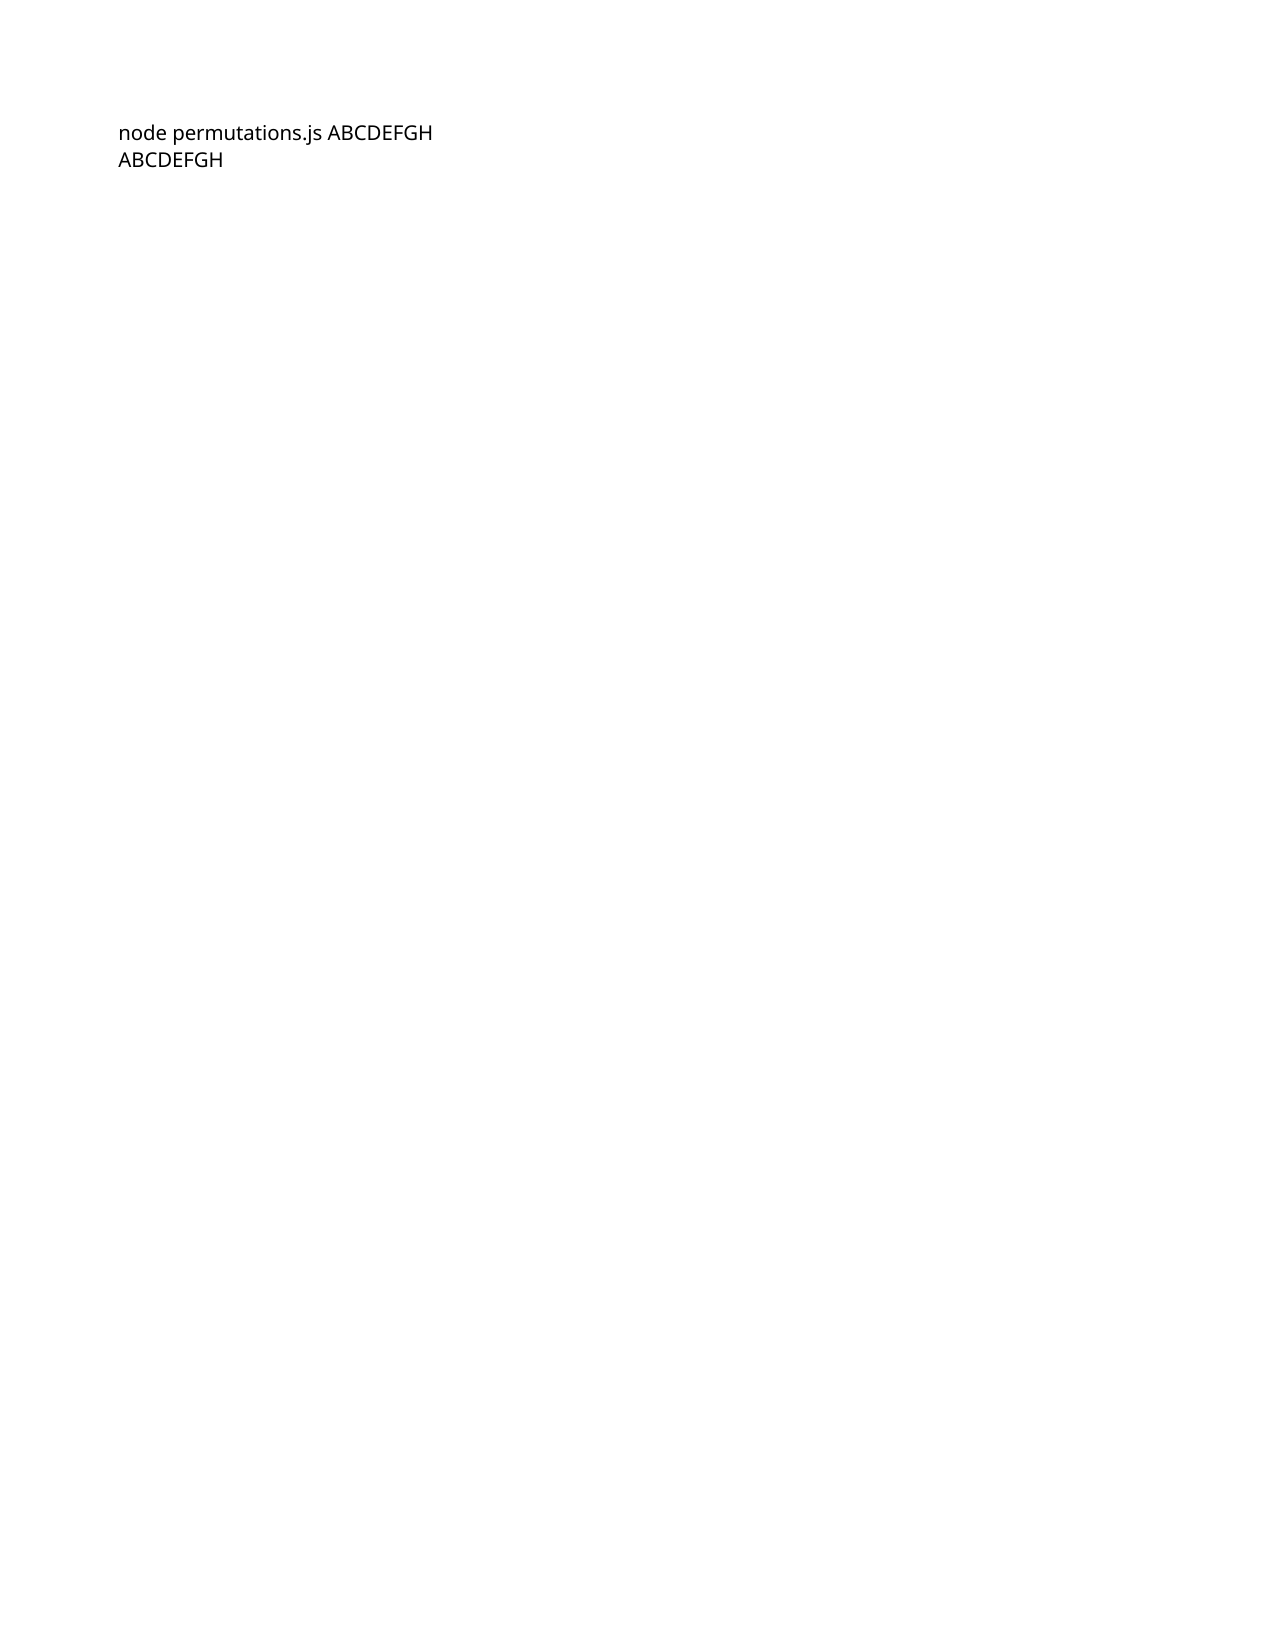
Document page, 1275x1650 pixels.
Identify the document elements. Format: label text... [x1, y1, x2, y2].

text node permutations.js ABCDEFGH ABCDEFGH [118, 118, 1157, 173]
